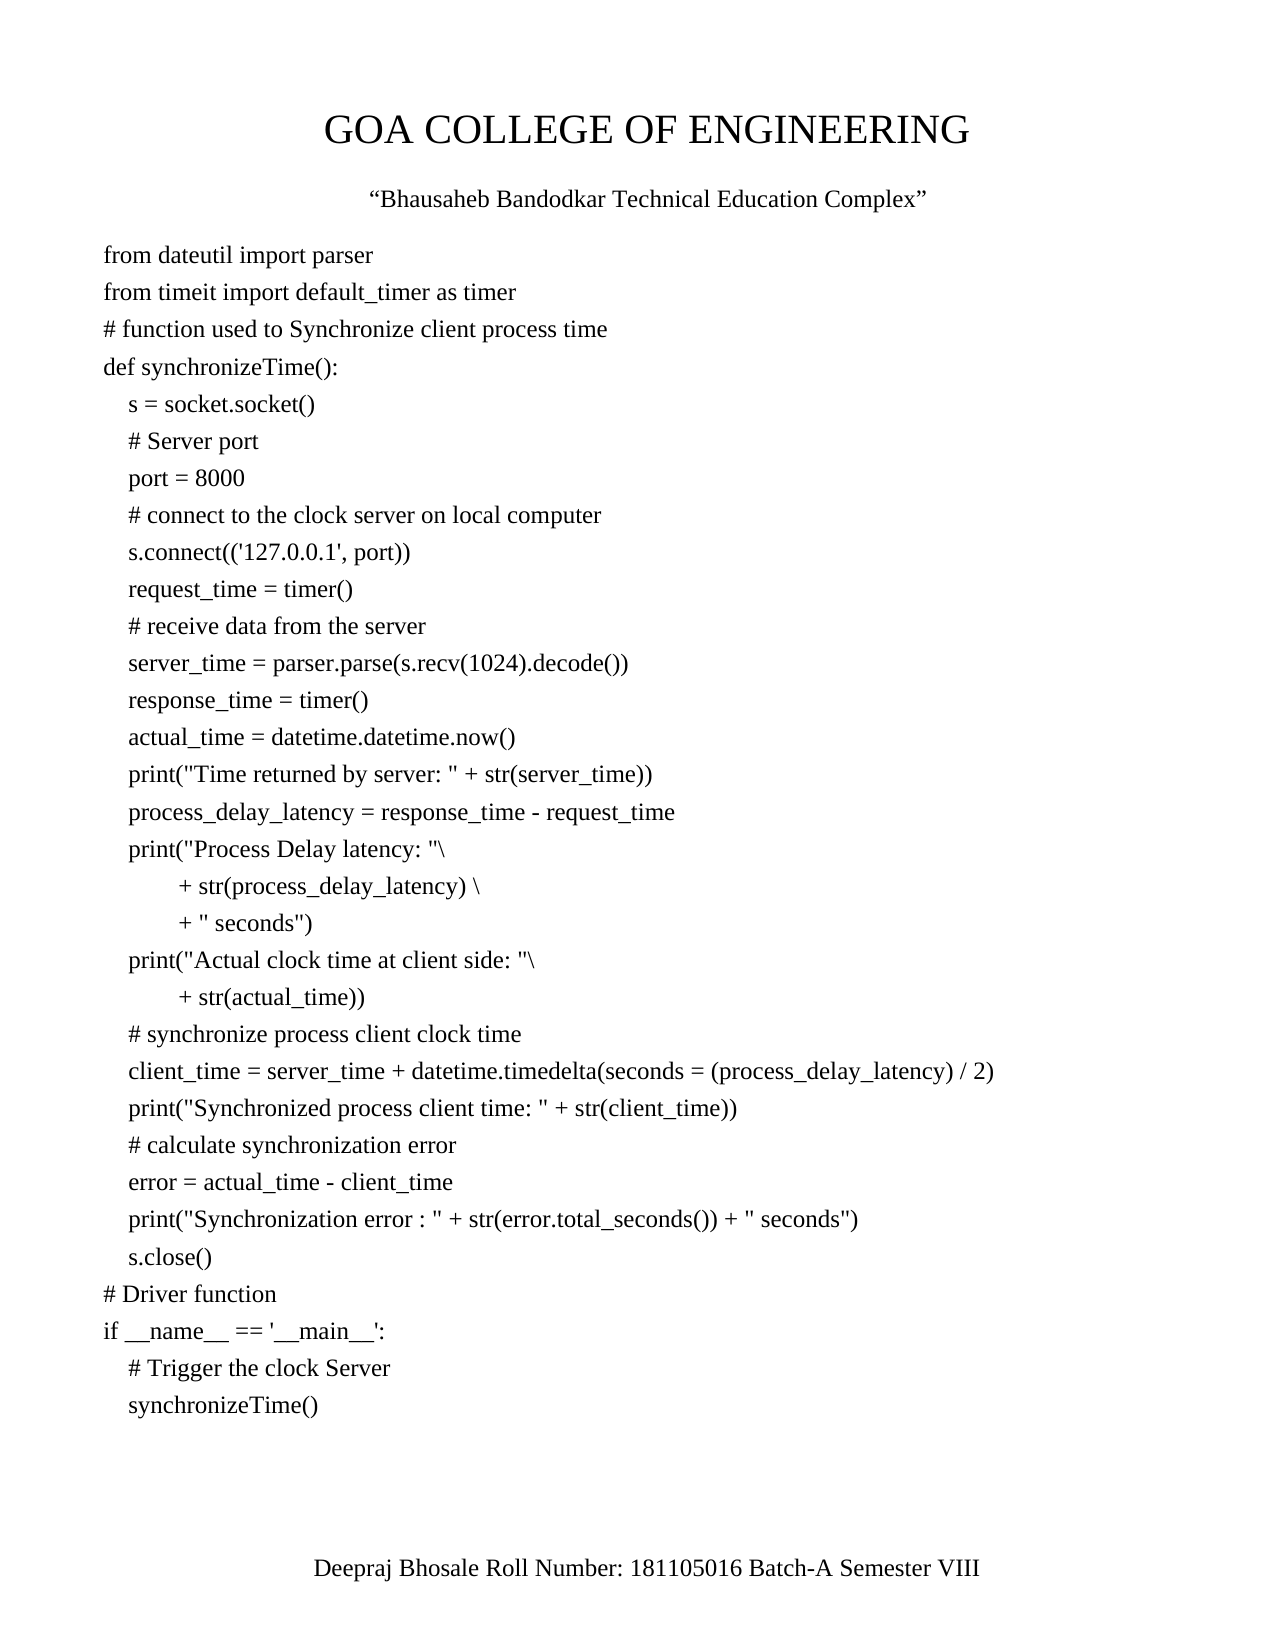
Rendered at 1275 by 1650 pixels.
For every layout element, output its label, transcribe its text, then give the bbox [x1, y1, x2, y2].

text client_time = server_time + datetime.timedelta(seconds = (process_delay_latency) / 2) [103, 1056, 1191, 1085]
text actual_time = datetime.datetime.now() [103, 722, 1191, 751]
text server_time = parser.parse(s.recv(1024).decode()) [103, 648, 1191, 677]
text + " seconds") [103, 908, 1191, 937]
text print("Synchronization error : " + str(error.total_seconds()) + " seconds") [103, 1204, 1191, 1233]
text # Trigger the clock Server [103, 1353, 1191, 1382]
text # receive data from the server [103, 611, 1191, 640]
text s.close() [103, 1242, 1191, 1270]
text synchronizeTime() [103, 1390, 1191, 1419]
text # calculate synchronization error [103, 1130, 1191, 1159]
text + str(process_delay_latency) \ [103, 871, 1191, 899]
text s.connect(('127.0.0.1', port)) [103, 537, 1191, 566]
text print("Synchronized process client time: " + str(client_time)) [103, 1093, 1191, 1122]
text print("Actual clock time at client side: "\ [103, 945, 1191, 974]
text # Driver function [103, 1279, 1191, 1307]
text # connect to the clock server on local computer [103, 500, 1191, 529]
text print("Time returned by server: " + str(server_time)) [103, 759, 1191, 788]
text from dateutil import parser [103, 240, 1191, 269]
text error = actual_time - client_time [103, 1167, 1191, 1196]
text port = 8000 [103, 463, 1191, 492]
text + str(actual_time)) [103, 982, 1191, 1011]
text # function used to Synchronize client process time [103, 314, 1191, 343]
text print("Process Delay latency: "\ [103, 834, 1191, 862]
text # Server port [103, 426, 1191, 454]
text process_delay_latency = response_time - request_time [103, 797, 1191, 825]
text def synchronizeTime(): [103, 352, 1191, 380]
text response_time = timer() [103, 685, 1191, 714]
text s = socket.socket() [103, 389, 1191, 417]
text request_time = timer() [103, 574, 1191, 603]
text from timeit import default_timer as timer [103, 277, 1191, 306]
text if __name__ == '__main__': [103, 1316, 1191, 1344]
text # synchronize process client clock time [103, 1019, 1191, 1048]
